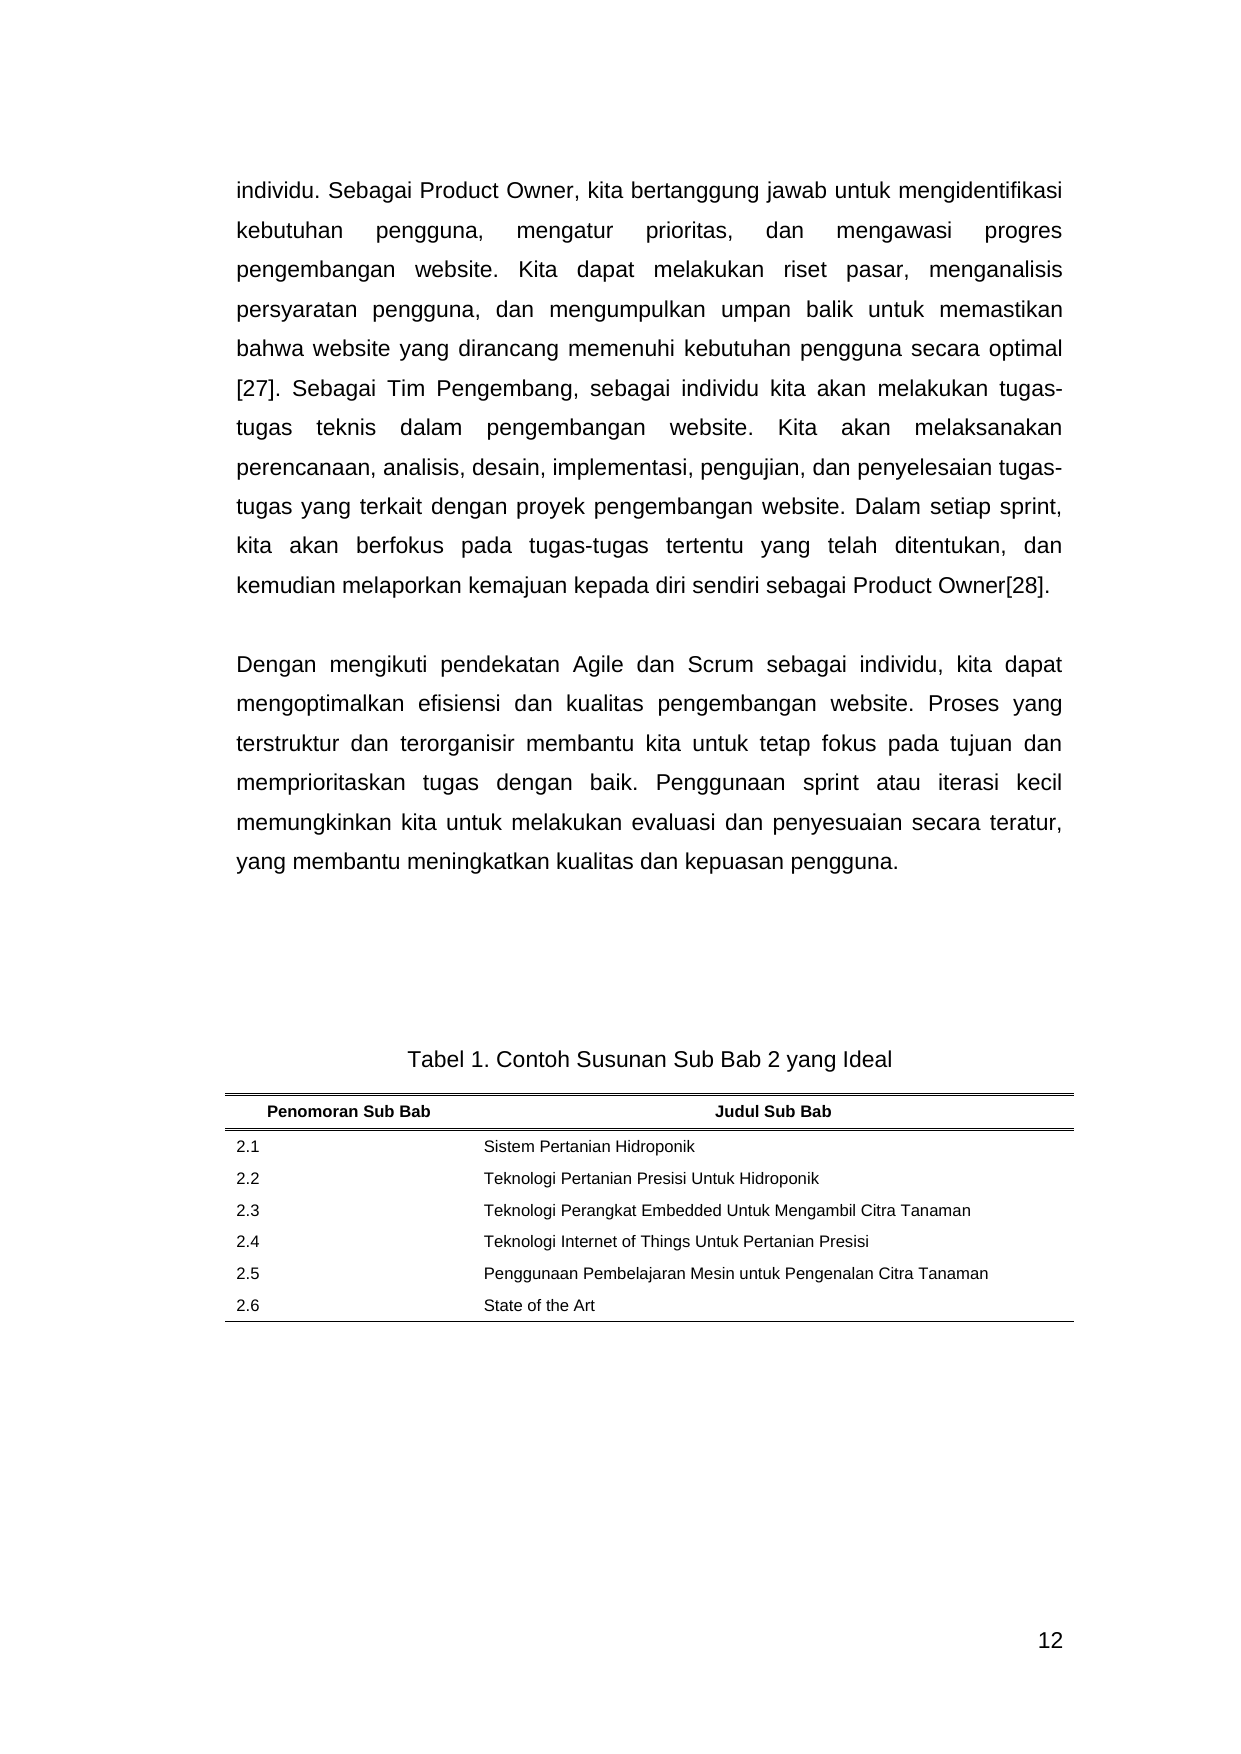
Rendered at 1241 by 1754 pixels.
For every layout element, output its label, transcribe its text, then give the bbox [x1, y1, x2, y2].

table_cell State of the Art [473, 1289, 1074, 1321]
text individu. Sebagai Product Owner, kita bertanggung jawab untuk mengidentifikasi kebutuhan pengguna, mengatur prioritas, dan mengawasi progres pengembangan website. Kita dapat melakukan riset pasar, menganalisis persyaratan pengguna, dan mengumpulkan umpan balik untuk memastikan bahwa website yang dirancang memenuhi kebutuhan pengguna secara optimal [27]. Sebagai Tim Pengembang, sebagai individu kita akan melakukan tugas-tugas teknis dalam pengembangan website. Kita akan melaksanakan perencanaan, analisis, desain, implementasi, pengujian, dan penyelesaian tugas-tugas yang terkait dengan proyek pengembangan website. Dalam setiap sprint, kita akan berfokus pada tugas-tugas tertentu yang telah ditentukan, dan kemudian melaporkan kemajuan kepada diri sendiri sebagai Product Owner[28]. [236, 177, 1063, 598]
table_cell 2.5 [225, 1258, 472, 1289]
table_header Penomoran Sub Bab [225, 1096, 472, 1128]
table_cell 2.3 [225, 1194, 472, 1226]
table_cell 2.2 [225, 1163, 472, 1194]
table_cell Teknologi Perangkat Embedded Untuk Mengambil Citra Tanaman [473, 1194, 1074, 1226]
table_cell Teknologi Internet of Things Untuk Pertanian Presisi [473, 1226, 1074, 1257]
table_cell 2.1 [225, 1131, 472, 1162]
text Tabel 1. Contoh Susunan Sub Bab 2 yang Ideal [236, 1046, 1063, 1072]
table_cell Sistem Pertanian Hidroponik [473, 1131, 1074, 1162]
table_cell 2.4 [225, 1226, 472, 1257]
table_header Judul Sub Bab [473, 1096, 1074, 1128]
table_cell Penggunaan Pembelajaran Mesin untuk Pengenalan Citra Tanaman [473, 1258, 1074, 1289]
table_cell Teknologi Pertanian Presisi Untuk Hidroponik [473, 1163, 1074, 1194]
text Dengan mengikuti pendekatan Agile dan Scrum sebagai individu, kita dapat mengoptimalkan efisiensi dan kualitas pengembangan website. Proses yang terstruktur dan terorganisir membantu kita untuk tetap fokus pada tujuan dan memprioritaskan tugas dengan baik. Penggunaan sprint atau iterasi kecil memungkinkan kita untuk melakukan evaluasi dan penyesuaian secara teratur, yang membantu meningkatkan kualitas dan kepuasan pengguna. [236, 651, 1063, 875]
table_cell 2.6 [225, 1289, 472, 1321]
